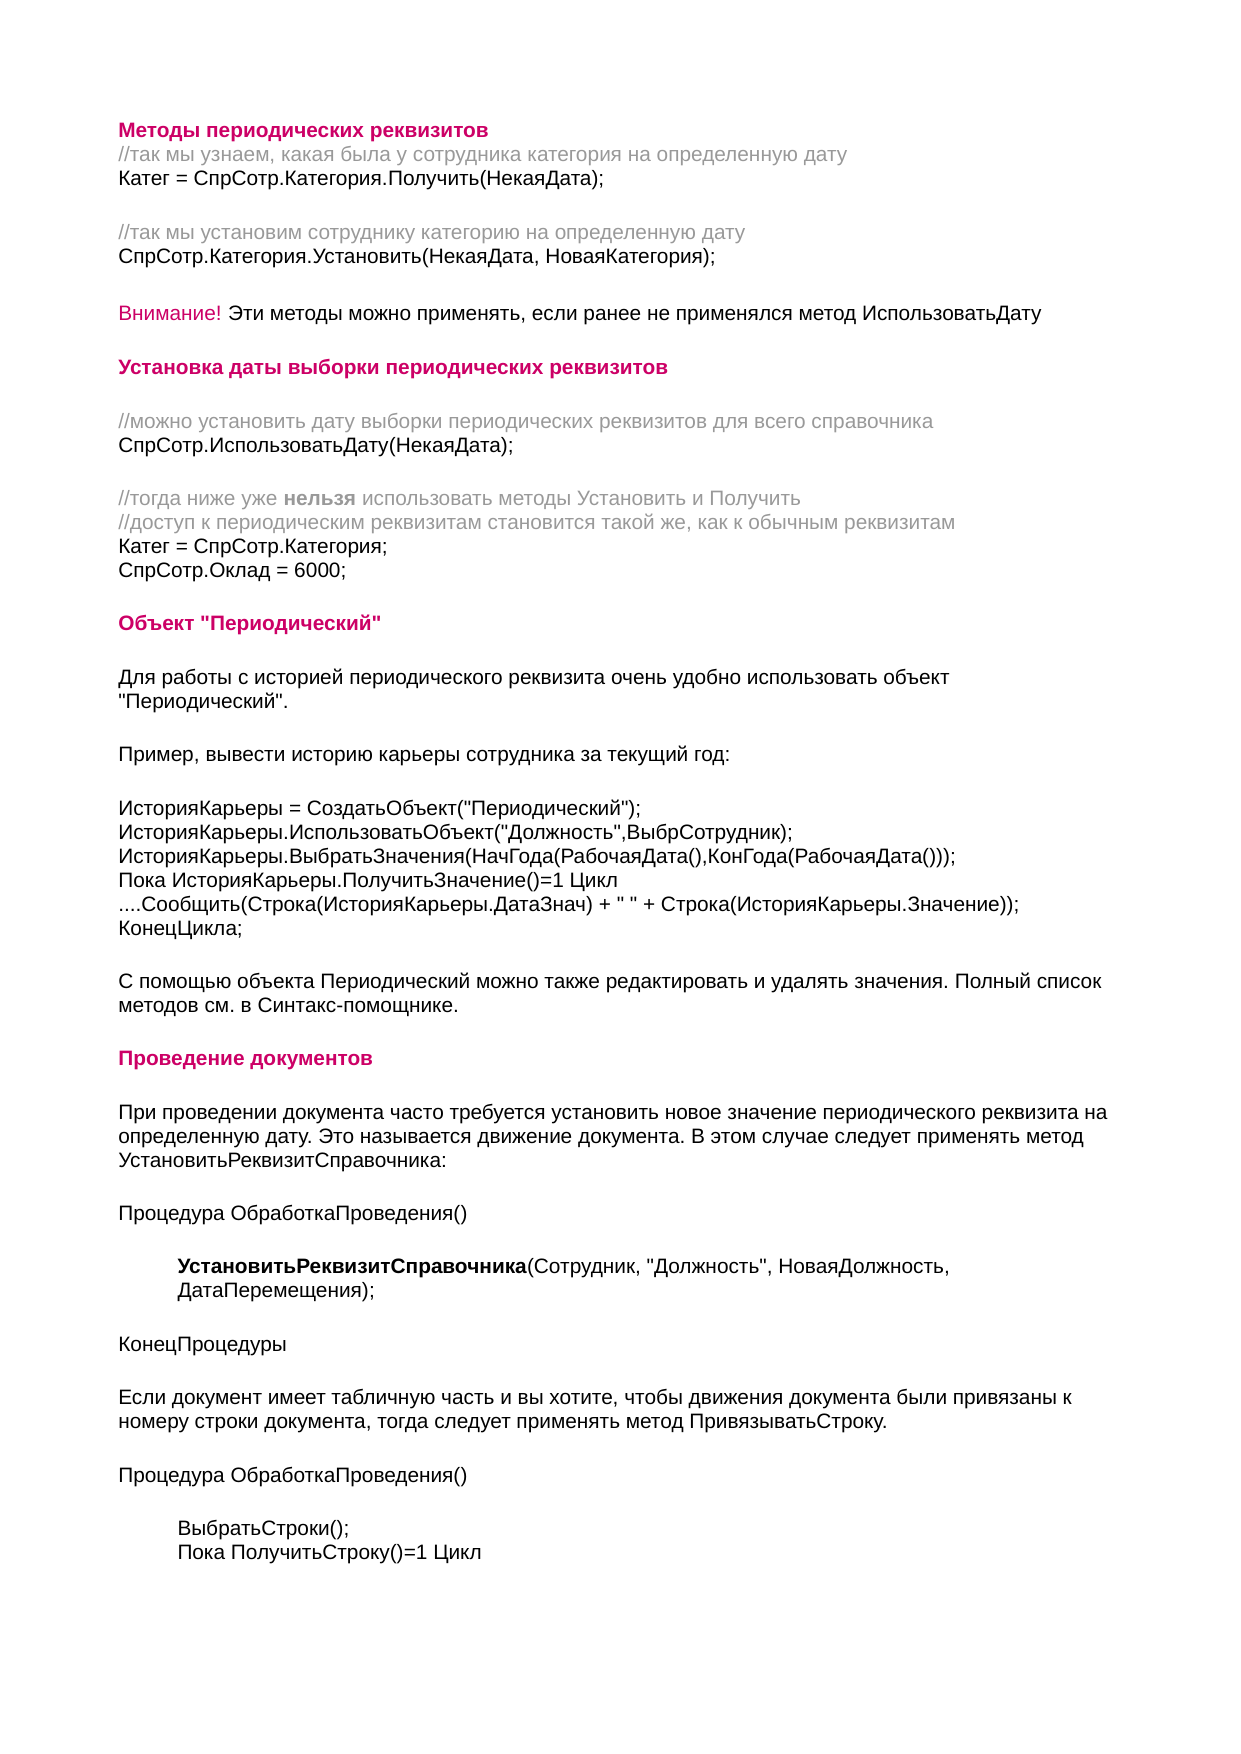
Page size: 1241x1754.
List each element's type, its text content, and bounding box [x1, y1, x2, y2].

text КонецПроцедуры [118, 1332, 1122, 1356]
text Проведение документов [118, 1046, 1122, 1070]
text Установка даты выборки периодических реквизитов [118, 355, 1122, 379]
text С помощью объекта Периодический можно также редактировать и удалять значения. Полный список методов см. в Синтакс-помощнике. [118, 969, 1122, 1017]
text Внимание! Эти методы можно применять, если ранее не применялся метод ИспользоватьДату [118, 297, 1122, 326]
text //тогда ниже уже нельзя использовать методы Установить и Получить //доступ к периодическим реквизитам становится такой же, как к обычным реквизитам Катег = СпрСотр.Категория; СпрСотр.Оклад = 6000; [118, 486, 1122, 582]
text Если документ имеет табличную часть и вы хотите, чтобы движения документа были привязаны к номеру строки документа, тогда следует применять метод ПривязыватьСтроку. [118, 1385, 1122, 1433]
text Для работы с историей периодического реквизита очень удобно использовать объект "Периодический". [118, 665, 1122, 713]
text ВыбратьСтроки(); Пока ПолучитьСтроку()=1 Цикл [177, 1516, 1063, 1564]
text Процедура ОбработкаПроведения() [118, 1463, 1122, 1487]
text Методы периодических реквизитов //так мы узнаем, какая была у сотрудника категория на определенную дату Катег = СпрСотр.Категория.Получить(НекаяДата); [118, 118, 1122, 190]
text //можно установить дату выборки периодических реквизитов для всего справочника СпрСотр.ИспользоватьДату(НекаяДата); [118, 408, 1122, 456]
text Процедура ОбработкаПроведения() [118, 1201, 1122, 1225]
text УстановитьРеквизитСправочника(Сотрудник, "Должность", НоваяДолжность, ДатаПеремещения); [177, 1254, 1063, 1302]
text ИсторияКарьеры = СоздатьОбъект("Периодический"); ИсторияКарьеры.ИспользоватьОбъект("Должность",ВыбрСотрудник); ИсторияКарьеры.ВыбратьЗначения(НачГода(РабочаяДата(),КонГода(РабочаяДата())); Пока ИсторияКарьеры.ПолучитьЗначение()=1 Цикл ....Сообщить(Строка(ИсторияКарьеры.ДатаЗнач) + " " + Строка(ИсторияКарьеры.Значение)); КонецЦикла; [118, 796, 1122, 939]
text Пример, вывести историю карьеры сотрудника за текущий год: [118, 742, 1122, 766]
text //так мы установим сотруднику категорию на определенную дату СпрСотр.Категория.Установить(НекаяДата, НоваяКатегория); [118, 219, 1122, 267]
text Объект "Периодический" [118, 611, 1122, 635]
text При проведении документа часто требуется установить новое значение периодического реквизита на определенную дату. Это называется движение документа. В этом случае следует применять метод УстановитьРеквизитСправочника: [118, 1099, 1122, 1171]
